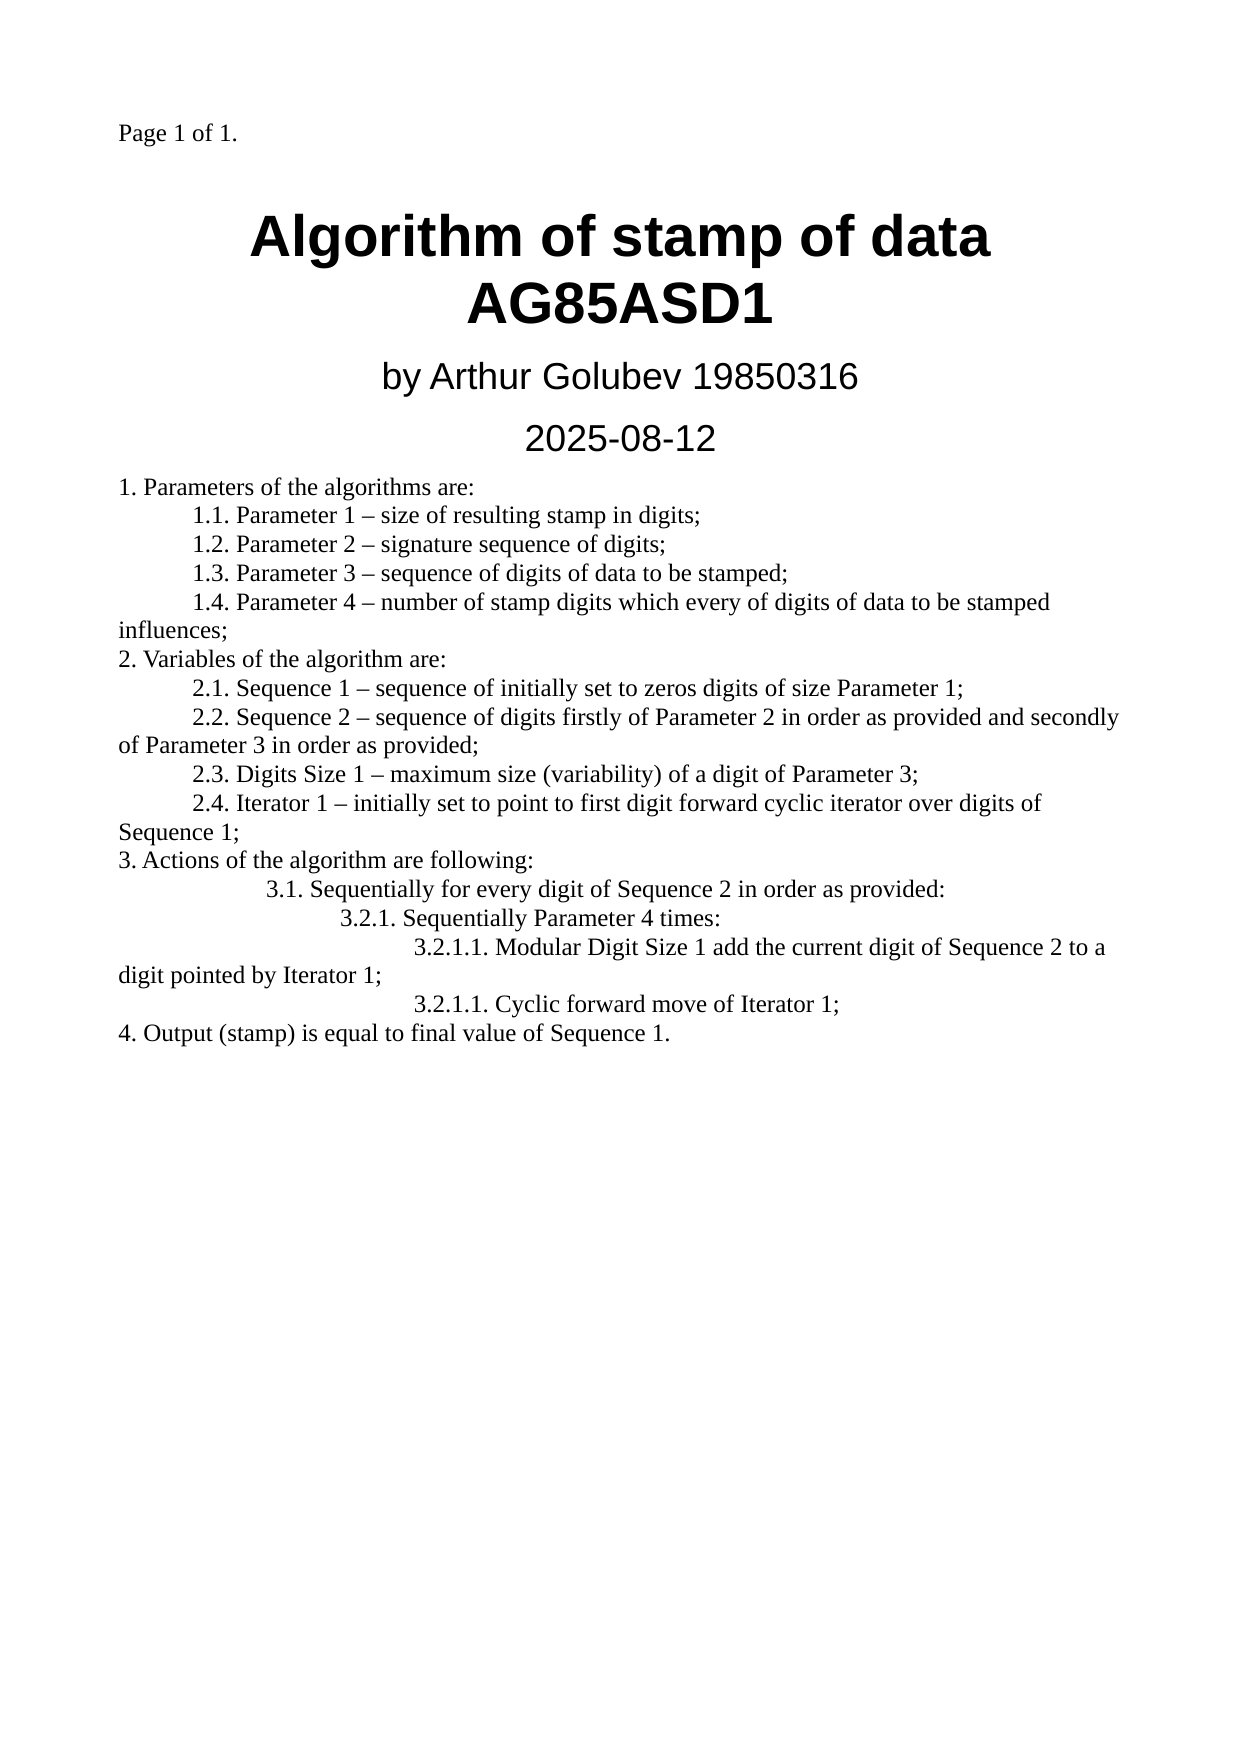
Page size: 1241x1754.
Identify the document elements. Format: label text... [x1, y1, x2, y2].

text 2.1. Sequence 1 – sequence of initially set to zeros digits of size Parameter 1; [118, 673, 1122, 702]
text 2. Variables of the algorithm are: [118, 644, 1122, 673]
text 1.3. Parameter 3 – sequence of digits of data to be stamped; [118, 558, 1122, 587]
title Algorithm of stamp of data AG85ASD1 [118, 201, 1122, 336]
text 1.1. Parameter 1 – size of resulting stamp in digits; [118, 501, 1122, 529]
text 2.3. Digits Size 1 – maximum size (variability) of a digit of Parameter 3; [118, 759, 1122, 788]
subtitle by Arthur Golubev 19850316 [118, 354, 1122, 397]
text 3.1. Sequentially for every digit of Sequence 2 in order as provided: [118, 874, 1122, 903]
text 1.4. Parameter 4 – number of stamp digits which every of digits of data to be stamped influences; [118, 587, 1122, 644]
text 2.4. Iterator 1 – initially set to point to first digit forward cyclic iterator over digits of Sequence 1; [118, 788, 1122, 846]
text 3.2.1.1. Cyclic forward move of Iterator 1; [118, 989, 1122, 1018]
text 1. Parameters of the algorithms are: [118, 472, 1122, 501]
text 2.2. Sequence 2 – sequence of digits firstly of Parameter 2 in order as provided and secondly of Parameter 3 in order as provided; [118, 702, 1122, 759]
subtitle 2025-08-12 [118, 416, 1122, 459]
text 4. Output (stamp) is equal to final value of Sequence 1. [118, 1018, 1122, 1047]
text 1.2. Parameter 2 – signature sequence of digits; [118, 529, 1122, 558]
text 3.2.1.1. Modular Digit Size 1 add the current digit of Sequence 2 to a digit pointed by Iterator 1; [118, 932, 1122, 989]
text 3. Actions of the algorithm are following: [118, 846, 1122, 874]
text 3.2.1. Sequentially Parameter 4 times: [118, 903, 1122, 932]
